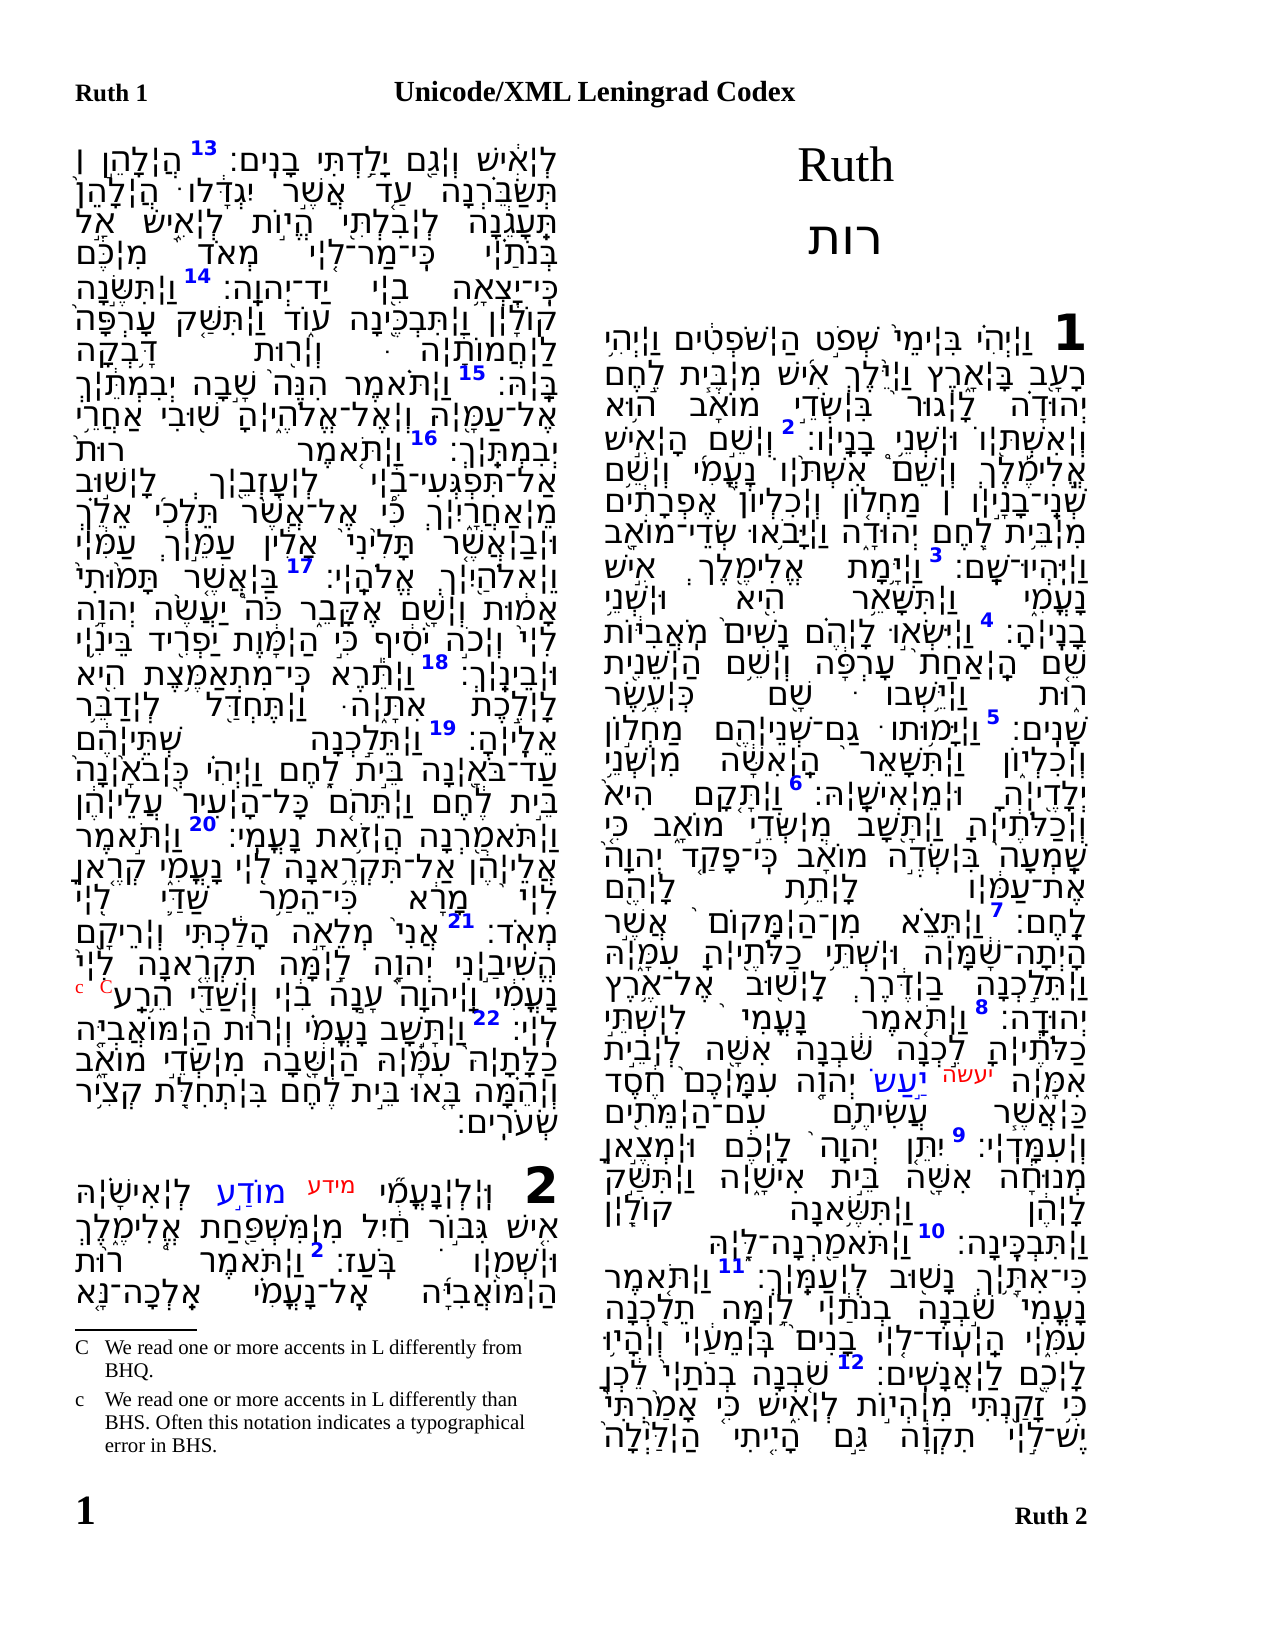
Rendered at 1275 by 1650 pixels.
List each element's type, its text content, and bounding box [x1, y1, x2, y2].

text Ruth [604, 137, 1087, 193]
text רות [604, 208, 1087, 266]
text 1 וַ¦יְהִ֗י בִּ¦ימֵי֙ שְׁפֹ֣ט הַ¦שֹּׁפְטִ֔ים וַ¦יְהִ֥י רָעָ֖ב בָּ¦אָ֑רֶץ וַ¦יֵּ֨לֶךְ אִ֜ישׁ מִ¦בֵּ֧ית לֶ֣חֶם יְהוּדָ֗ה לָ¦גוּר֙ בִּ¦שְׂדֵ֣י מוֹאָ֔ב ה֥וּא וְ¦אִשְׁתּ֖¦וֹ וּ¦שְׁנֵ֥י בָנָֽי¦ו׃ 2 וְ¦שֵׁ֣ם הָ¦אִ֣ישׁ אֱ‍ֽלִימֶ֡לֶךְ וְ¦שֵׁם֩ אִשְׁתּ֨¦וֹ נָעֳמִ֜י וְ¦שֵׁ֥ם שְׁנֵֽי־בָנָ֣י¦ו ׀ מַחְל֤וֹן וְ¦כִלְיוֹן֙ אֶפְרָתִ֔ים מִ¦בֵּ֥ית לֶ֖חֶם יְהוּדָ֑ה וַ¦יָּבֹ֥אוּ שְׂדֵי־מוֹאָ֖ב וַ¦יִּֽהְיוּ־שָֽׁם׃ 3 וַ¦יָּ֥מָת אֱלִימֶ֖לֶךְ אִ֣ישׁ נָעֳמִ֑י וַ¦תִּשָּׁאֵ֥ר הִ֖יא וּ¦שְׁנֵ֥י בָנֶֽי¦הָ׃ 4 וַ¦יִּשְׂא֣וּ לָ¦הֶ֗ם נָשִׁים֙ מֹֽאֲבִיּ֔וֹת שֵׁ֤ם הָֽ¦אַחַת֙ עָרְפָּ֔ה וְ¦שֵׁ֥ם הַ¦שֵּׁנִ֖ית ר֑וּת וַ¦יֵּ֥שְׁבוּ שָׁ֖ם כְּ¦עֶ֥שֶׂר שָׁנִֽים׃ 5 וַ¦יָּמ֥וּתוּ גַם־שְׁנֵי¦הֶ֖ם מַחְל֣וֹן וְ¦כִלְי֑וֹן וַ¦תִּשָּׁאֵר֙ הָֽ¦אִשָּׁ֔ה מִ¦שְּׁנֵ֥י יְלָדֶ֖י¦הָ וּ¦מֵ¦אִישָֽׁ¦הּ׃ 6 וַ¦תָּ֤קָם הִיא֙ וְ¦כַלֹּתֶ֔י¦הָ וַ¦תָּ֖שָׁב מִ¦שְּׂדֵ֣י מוֹאָ֑ב כִּ֤י שָֽׁמְעָה֙ בִּ¦שְׂדֵ֣ה מוֹאָ֔ב כִּֽי־פָקַ֤ד יְהוָה֙ אֶת־עַמּ֔¦וֹ לָ¦תֵ֥ת לָ¦הֶ֖ם לָֽחֶם׃ 7 וַ¦תֵּצֵ֗א מִן־הַ¦מָּקוֹם֙ אֲשֶׁ֣ר הָיְתָה־שָׁ֔מָּ¦ה וּ¦שְׁתֵּ֥י כַלֹּתֶ֖י¦הָ עִמָּ֑¦הּ וַ¦תֵּלַ֣כְנָה בַ¦דֶּ֔רֶךְ לָ¦שׁ֖וּב אֶל־אֶ֥רֶץ יְהוּדָֽה׃ 8 וַ¦תֹּ֤אמֶר נָעֳמִי֙ לִ¦שְׁתֵּ֣י כַלֹּתֶ֔י¦הָ לֵ֣כְנָה שֹּׁ֔בְנָה אִשָּׁ֖ה לְ¦בֵ֣ית אִמָּ֑¦הּ יעשה יַ֣עַשׂ יְהוָ֤ה עִמָּ¦כֶם֙ חֶ֔סֶד כַּ¦אֲשֶׁ֧ר עֲשִׂיתֶ֛ם עִם־הַ¦מֵּתִ֖ים וְ¦עִמָּדִֽ¦י׃ 9 יִתֵּ֤ן יְהוָה֙ לָ¦כֶ֔ם וּ¦מְצֶ֣אןָ מְנוּחָ֔ה אִשָּׁ֖ה בֵּ֣ית אִישָׁ֑¦הּ וַ¦תִּשַּׁ֣ק לָ¦הֶ֔ן וַ¦תִּשֶּׂ֥אנָה קוֹלָ֖¦ן וַ¦תִּבְכֶּֽינָה׃ 10 וַ¦תֹּאמַ֖רְנָה־לָּ֑¦הּ כִּי־אִתָּ֥¦ךְ נָשׁ֖וּב לְ¦עַמֵּֽ¦ךְ׃ 11 וַ¦תֹּ֤אמֶר נָעֳמִי֙ שֹׁ֣בְנָה בְנֹתַ֔¦י לָ֥¦מָּה תֵלַ֖כְנָה עִמִּ֑¦י הַֽ¦עֽוֹד־לִ֤¦י בָנִים֙ בְּֽ¦מֵעַ֔¦י וְ¦הָי֥וּ לָ¦כֶ֖ם לַ¦אֲנָשִֽׁים׃ 12 שֹׁ֤בְנָה בְנֹתַ¦י֙ לֵ֔כְןָ כִּ֥י זָקַ֖נְתִּי מִ¦הְי֣וֹת לְ¦אִ֑ישׁ כִּ֤י אָמַ֙רְתִּי֙ יֶשׁ־לִ֣¦י תִקְוָ֔ה גַּ֣ם הָיִ֤יתִי הַ¦לַּ֙יְלָה֙ לְ¦אִ֔ישׁ וְ¦גַ֖ם יָלַ֥דְתִּי בָנִֽים׃ 13 הֲ¦לָהֵ֣ן ׀ תְּשַׂבֵּ֗רְנָה עַ֚ד אֲשֶׁ֣ר יִגְדָּ֔לוּ הֲ¦לָהֵן֙ תֵּֽעָגֵ֔נָה לְ¦בִלְתִּ֖י הֱי֣וֹת לְ¦אִ֑ישׁ אַ֣ל בְּנֹתַ֗¦י כִּֽי־מַר־לִ֤¦י מְאֹד֙ מִ¦כֶּ֔ם כִּֽי־יָצְאָ֥ה בִ֖¦י יַד־יְהוָֽה׃ 14 וַ¦תִּשֶּׂ֣נָה קוֹלָ֔¦ן וַ¦תִּבְכֶּ֖ינָה ע֑וֹד וַ¦תִּשַּׁ֤ק עָרְפָּה֙ לַ¦חֲמוֹתָ֔¦הּ וְ¦ר֖וּת דָּ֥בְקָה בָּֽ¦הּ׃ 15 וַ¦תֹּ֗אמֶר הִנֵּה֙ שָׁ֣בָה יְבִמְתֵּ֔¦ךְ אֶל־עַמָּ֖¦הּ וְ¦אֶל־אֱלֹהֶ֑י¦הָ שׁ֖וּבִי אַחֲרֵ֥י יְבִמְתֵּֽ¦ךְ׃ 16 וַ¦תֹּ֤אמֶר רוּת֙ אַל־תִּפְגְּעִי־בִ֔¦י לְ¦עָזְבֵ֖¦ךְ לָ¦שׁ֣וּב מֵ¦אַחֲרָ֑יִ¦ךְ כִּ֠י אֶל־אֲשֶׁ֨ר תֵּלְכִ֜י אֵלֵ֗ךְ וּ¦בַ¦אֲשֶׁ֤ר תָּלִ֙ינִי֙ אָלִ֔ין עַמֵּ֣¦ךְ עַמִּ֔¦י וֵ¦אלֹהַ֖יִ¦ךְ אֱלֹהָֽ¦י׃ 17 בַּ¦אֲשֶׁ֤ר תָּמ֙וּתִי֙ אָמ֔וּת וְ¦שָׁ֖ם אֶקָּבֵ֑ר כֹּה֩ יַעֲשֶׂ֨ה יְהוָ֥ה לִ¦י֙ וְ¦כֹ֣ה יֹסִ֔יף כִּ֣י הַ¦מָּ֔וֶת יַפְרִ֖יד בֵּינִ֥¦י וּ¦בֵינֵֽ¦ךְ׃ 18 וַ¦תֵּ֕רֶא כִּֽי־מִתְאַמֶּ֥צֶת הִ֖יא לָ¦לֶ֣כֶת אִתָּ֑¦הּ וַ¦תֶּחְדַּ֖ל לְ¦דַבֵּ֥ר אֵלֶֽי¦הָ׃ 19 וַ¦תֵּלַ֣כְנָה שְׁתֵּי¦הֶ֔ם עַד־בֹּאָ֖¦נָה בֵּ֣ית לָ֑חֶם וַ¦יְהִ֗י כְּ¦בֹאָ֙¦נָה֙ בֵּ֣ית לֶ֔חֶם וַ¦תֵּהֹ֤ם כָּל־הָ¦עִיר֙ עֲלֵי¦הֶ֔ן וַ¦תֹּאמַ֖רְנָה הֲ¦זֹ֥את נָעֳמִֽי׃ 20 וַ¦תֹּ֣אמֶר אֲלֵי¦הֶ֔ן אַל־תִּקְרֶ֥אנָה לִ֖¦י נָעֳמִ֑י קְרֶ֤אןָ לִ¦י֙ מָרָ֔א כִּי־הֵמַ֥ר שַׁדַּ֛י לִ֖¦י מְאֹֽד׃ 21 אֲנִי֙ מְלֵאָ֣ה הָלַ֔כְתִּי וְ¦רֵיקָ֖ם הֱשִׁיבַ֣¦נִי יְהוָ֑ה לָ֣¦מָּה תִקְרֶ֤אנָה לִ¦י֙ נָעֳמִ֔י וַֽ¦יהוָה֙ עָ֣נָה בִ֔¦י וְ¦שַׁדַּ֖י הֵ֥רַֽע לִֽ¦י׃ 22 וַ¦תָּ֣שָׁב נָעֳמִ֗י וְ¦ר֨וּת הַ¦מּוֹאֲבִיָּ֤ה כַלָּתָ¦הּ֙ עִמָּ֔¦הּ הַ¦שָּׁ֖בָה מִ¦שְּׂדֵ֣י מוֹאָ֑ב וְ¦הֵ֗מָּה בָּ֚אוּ בֵּ֣ית לֶ֔חֶם בִּ¦תְחִלַּ֖ת קְצִ֥יר שְׂעֹרִֽים׃ [604, 303, 1087, 1455]
text We read one or more accents in L differently from BHQ. [75, 1336, 559, 1382]
text We read one or more accents in L differently than BHS. Often this notation indicates a typographical error in BHS. [75, 1388, 559, 1457]
text 1 וַ¦יְהִ֗י בִּ¦ימֵי֙ שְׁפֹ֣ט הַ¦שֹּׁפְטִ֔ים וַ¦יְהִ֥י רָעָ֖ב בָּ¦אָ֑רֶץ וַ¦יֵּ֨לֶךְ אִ֜ישׁ מִ¦בֵּ֧ית לֶ֣חֶם יְהוּדָ֗ה לָ¦גוּר֙ בִּ¦שְׂדֵ֣י מוֹאָ֔ב ה֥וּא וְ¦אִשְׁתּ֖¦וֹ וּ¦שְׁנֵ֥י בָנָֽי¦ו׃ 2 וְ¦שֵׁ֣ם הָ¦אִ֣ישׁ אֱ‍ֽלִימֶ֡לֶךְ וְ¦שֵׁם֩ אִשְׁתּ֨¦וֹ נָעֳמִ֜י וְ¦שֵׁ֥ם שְׁנֵֽי־בָנָ֣י¦ו ׀ מַחְל֤וֹן וְ¦כִלְיוֹן֙ אֶפְרָתִ֔ים מִ¦בֵּ֥ית לֶ֖חֶם יְהוּדָ֑ה וַ¦יָּבֹ֥אוּ שְׂדֵי־מוֹאָ֖ב וַ¦יִּֽהְיוּ־שָֽׁם׃ 3 וַ¦יָּ֥מָת אֱלִימֶ֖לֶךְ אִ֣ישׁ נָעֳמִ֑י וַ¦תִּשָּׁאֵ֥ר הִ֖יא וּ¦שְׁנֵ֥י בָנֶֽי¦הָ׃ 4 וַ¦יִּשְׂא֣וּ לָ¦הֶ֗ם נָשִׁים֙ מֹֽאֲבִיּ֔וֹת שֵׁ֤ם הָֽ¦אַחַת֙ עָרְפָּ֔ה וְ¦שֵׁ֥ם הַ¦שֵּׁנִ֖ית ר֑וּת וַ¦יֵּ֥שְׁבוּ שָׁ֖ם כְּ¦עֶ֥שֶׂר שָׁנִֽים׃ 5 וַ¦יָּמ֥וּתוּ גַם־שְׁנֵי¦הֶ֖ם מַחְל֣וֹן וְ¦כִלְי֑וֹן וַ¦תִּשָּׁאֵר֙ הָֽ¦אִשָּׁ֔ה מִ¦שְּׁנֵ֥י יְלָדֶ֖י¦הָ וּ¦מֵ¦אִישָֽׁ¦הּ׃ 6 וַ¦תָּ֤קָם הִיא֙ וְ¦כַלֹּתֶ֔י¦הָ וַ¦תָּ֖שָׁב מִ¦שְּׂדֵ֣י מוֹאָ֑ב כִּ֤י שָֽׁמְעָה֙ בִּ¦שְׂדֵ֣ה מוֹאָ֔ב כִּֽי־פָקַ֤ד יְהוָה֙ אֶת־עַמּ֔¦וֹ לָ¦תֵ֥ת לָ¦הֶ֖ם לָֽחֶם׃ 7 וַ¦תֵּצֵ֗א מִן־הַ¦מָּקוֹם֙ אֲשֶׁ֣ר הָיְתָה־שָׁ֔מָּ¦ה וּ¦שְׁתֵּ֥י כַלֹּתֶ֖י¦הָ עִמָּ֑¦הּ וַ¦תֵּלַ֣כְנָה בַ¦דֶּ֔רֶךְ לָ¦שׁ֖וּב אֶל־אֶ֥רֶץ יְהוּדָֽה׃ 8 וַ¦תֹּ֤אמֶר נָעֳמִי֙ לִ¦שְׁתֵּ֣י כַלֹּתֶ֔י¦הָ לֵ֣כְנָה שֹּׁ֔בְנָה אִשָּׁ֖ה לְ¦בֵ֣ית אִמָּ֑¦הּ יעשה יַ֣עַשׂ יְהוָ֤ה עִמָּ¦כֶם֙ חֶ֔סֶד כַּ¦אֲשֶׁ֧ר עֲשִׂיתֶ֛ם עִם־הַ¦מֵּתִ֖ים וְ¦עִמָּדִֽ¦י׃ 9 יִתֵּ֤ן יְהוָה֙ לָ¦כֶ֔ם וּ¦מְצֶ֣אןָ מְנוּחָ֔ה אִשָּׁ֖ה בֵּ֣ית אִישָׁ֑¦הּ וַ¦תִּשַּׁ֣ק לָ¦הֶ֔ן וַ¦תִּשֶּׂ֥אנָה קוֹלָ֖¦ן וַ¦תִּבְכֶּֽינָה׃ 10 וַ¦תֹּאמַ֖רְנָה־לָּ֑¦הּ כִּי־אִתָּ֥¦ךְ נָשׁ֖וּב לְ¦עַמֵּֽ¦ךְ׃ 11 וַ¦תֹּ֤אמֶר נָעֳמִי֙ שֹׁ֣בְנָה בְנֹתַ֔¦י לָ֥¦מָּה תֵלַ֖כְנָה עִמִּ֑¦י הַֽ¦עֽוֹד־לִ֤¦י בָנִים֙ בְּֽ¦מֵעַ֔¦י וְ¦הָי֥וּ לָ¦כֶ֖ם לַ¦אֲנָשִֽׁים׃ 12 שֹׁ֤בְנָה בְנֹתַ¦י֙ לֵ֔כְןָ כִּ֥י זָקַ֖נְתִּי מִ¦הְי֣וֹת לְ¦אִ֑ישׁ כִּ֤י אָמַ֙רְתִּי֙ יֶשׁ־לִ֣¦י תִקְוָ֔ה גַּ֣ם הָיִ֤יתִי הַ¦לַּ֙יְלָה֙ לְ¦אִ֔ישׁ וְ¦גַ֖ם יָלַ֥דְתִּי בָנִֽים׃ 13 הֲ¦לָהֵ֣ן ׀ תְּשַׂבֵּ֗רְנָה עַ֚ד אֲשֶׁ֣ר יִגְדָּ֔לוּ הֲ¦לָהֵן֙ תֵּֽעָגֵ֔נָה לְ¦בִלְתִּ֖י הֱי֣וֹת לְ¦אִ֑ישׁ אַ֣ל בְּנֹתַ֗¦י כִּֽי־מַר־לִ֤¦י מְאֹד֙ מִ¦כֶּ֔ם כִּֽי־יָצְאָ֥ה בִ֖¦י יַד־יְהוָֽה׃ 14 וַ¦תִּשֶּׂ֣נָה קוֹלָ֔¦ן וַ¦תִּבְכֶּ֖ינָה ע֑וֹד וַ¦תִּשַּׁ֤ק עָרְפָּה֙ לַ¦חֲמוֹתָ֔¦הּ וְ¦ר֖וּת דָּ֥בְקָה בָּֽ¦הּ׃ 15 וַ¦תֹּ֗אמֶר הִנֵּה֙ שָׁ֣בָה יְבִמְתֵּ֔¦ךְ אֶל־עַמָּ֖¦הּ וְ¦אֶל־אֱלֹהֶ֑י¦הָ שׁ֖וּבִי אַחֲרֵ֥י יְבִמְתֵּֽ¦ךְ׃ 16 וַ¦תֹּ֤אמֶר רוּת֙ אַל־תִּפְגְּעִי־בִ֔¦י לְ¦עָזְבֵ֖¦ךְ לָ¦שׁ֣וּב מֵ¦אַחֲרָ֑יִ¦ךְ כִּ֠י אֶל־אֲשֶׁ֨ר תֵּלְכִ֜י אֵלֵ֗ךְ וּ¦בַ¦אֲשֶׁ֤ר תָּלִ֙ינִי֙ אָלִ֔ין עַמֵּ֣¦ךְ עַמִּ֔¦י וֵ¦אלֹהַ֖יִ¦ךְ אֱלֹהָֽ¦י׃ 17 בַּ¦אֲשֶׁ֤ר תָּמ֙וּתִי֙ אָמ֔וּת וְ¦שָׁ֖ם אֶקָּבֵ֑ר כֹּה֩ יַעֲשֶׂ֨ה יְהוָ֥ה לִ¦י֙ וְ¦כֹ֣ה יֹסִ֔יף כִּ֣י הַ¦מָּ֔וֶת יַפְרִ֖יד בֵּינִ֥¦י וּ¦בֵינֵֽ¦ךְ׃ 18 וַ¦תֵּ֕רֶא כִּֽי־מִתְאַמֶּ֥צֶת הִ֖יא לָ¦לֶ֣כֶת אִתָּ֑¦הּ וַ¦תֶּחְדַּ֖ל לְ¦דַבֵּ֥ר אֵלֶֽי¦הָ׃ 19 וַ¦תֵּלַ֣כְנָה שְׁתֵּי¦הֶ֔ם עַד־בֹּאָ֖¦נָה בֵּ֣ית לָ֑חֶם וַ¦יְהִ֗י כְּ¦בֹאָ֙¦נָה֙ בֵּ֣ית לֶ֔חֶם וַ¦תֵּהֹ֤ם כָּל־הָ¦עִיר֙ עֲלֵי¦הֶ֔ן וַ¦תֹּאמַ֖רְנָה הֲ¦זֹ֥את נָעֳמִֽי׃ 20 וַ¦תֹּ֣אמֶר אֲלֵי¦הֶ֔ן אַל־תִּקְרֶ֥אנָה לִ֖¦י נָעֳמִ֑י קְרֶ֤אןָ לִ¦י֙ מָרָ֔א כִּי־הֵמַ֥ר שַׁדַּ֛י לִ֖¦י מְאֹֽד׃ 21 אֲנִי֙ מְלֵאָ֣ה הָלַ֔כְתִּי וְ¦רֵיקָ֖ם הֱשִׁיבַ֣¦נִי יְהוָ֑ה לָ֣¦מָּה תִקְרֶ֤אנָה לִ¦י֙ נָעֳמִ֔י וַֽ¦יהוָה֙ עָ֣נָה בִ֔¦י וְ¦שַׁדַּ֖י הֵ֥רַֽע לִֽ¦י׃ 22 וַ¦תָּ֣שָׁב נָעֳמִ֗י וְ¦ר֨וּת הַ¦מּוֹאֲבִיָּ֤ה כַלָּתָ¦הּ֙ עִמָּ֔¦הּ הַ¦שָּׁ֖בָה מִ¦שְּׂדֵ֣י מוֹאָ֑ב וְ¦הֵ֗מָּה בָּ֚אוּ בֵּ֣ית לֶ֔חֶם בִּ¦תְחִלַּ֖ת קְצִ֥יר שְׂעֹרִֽים׃ [75, 137, 559, 1142]
